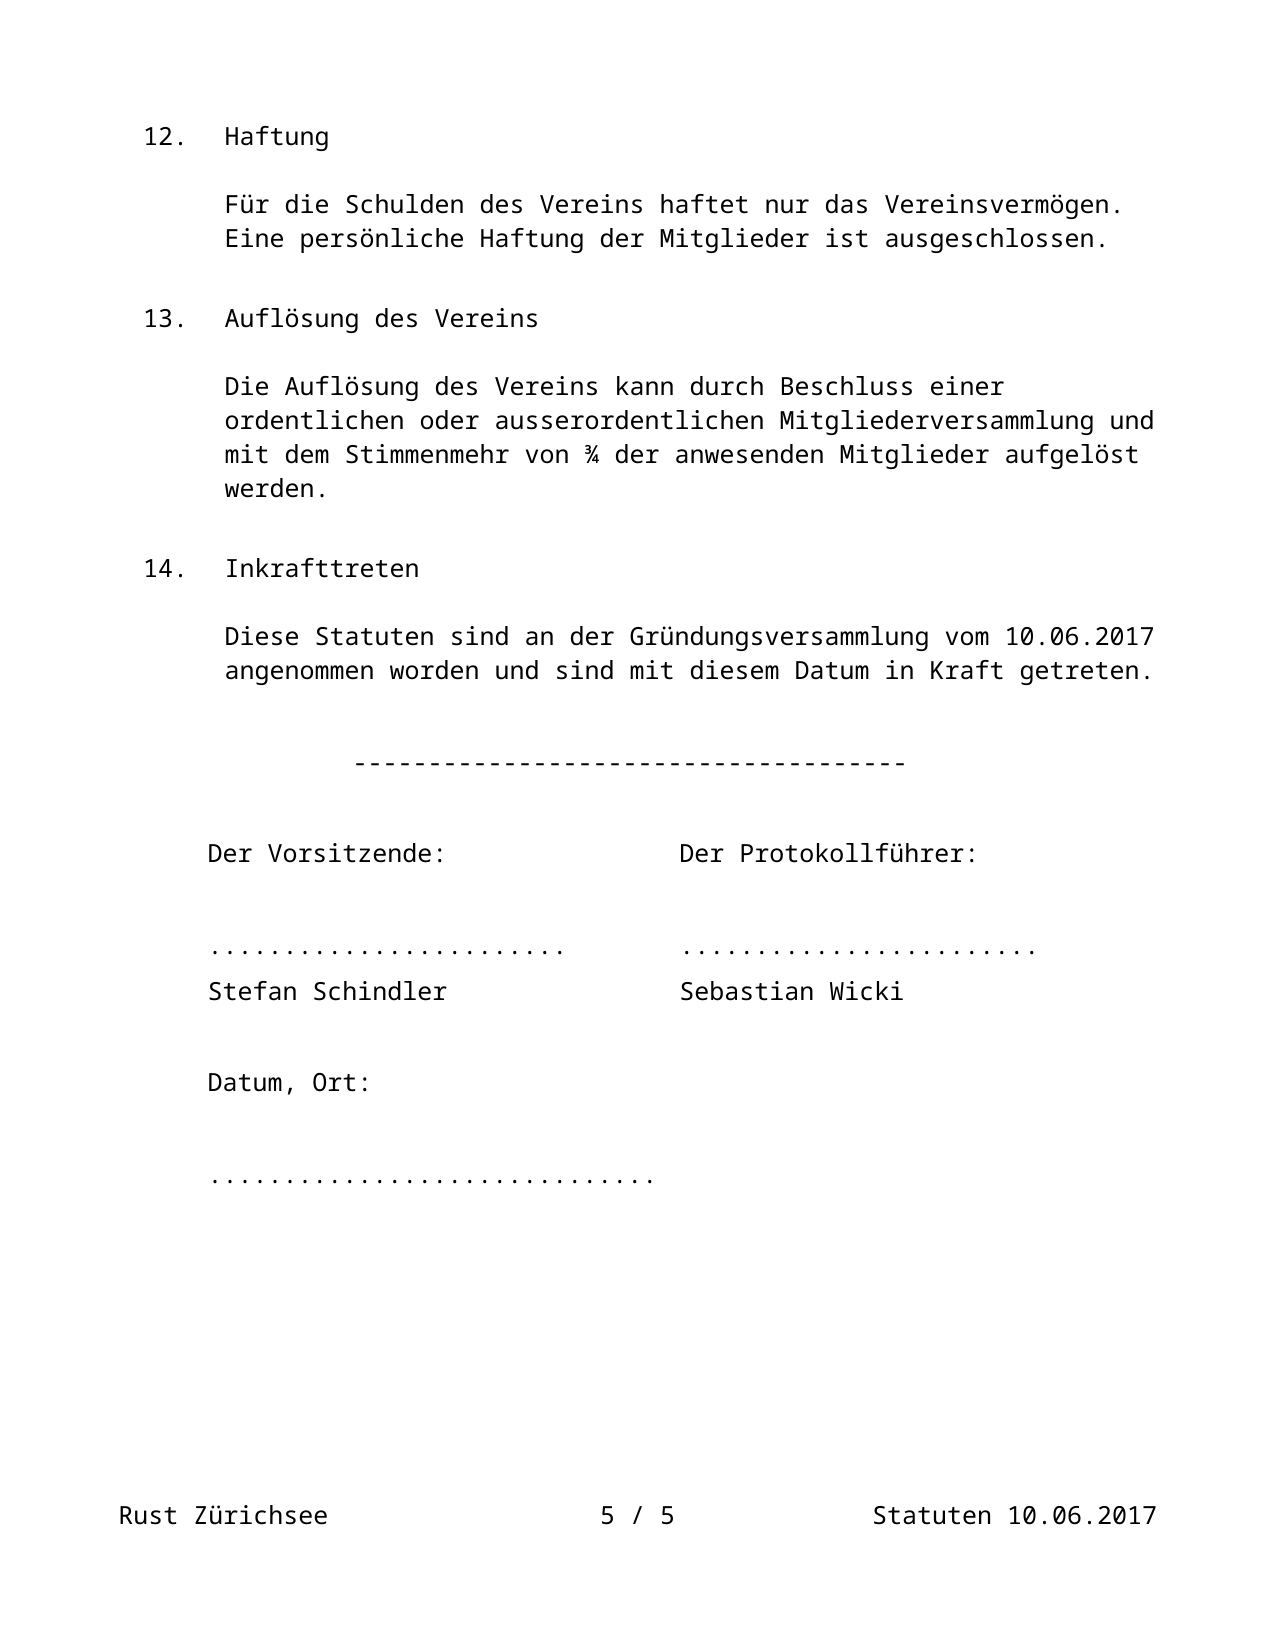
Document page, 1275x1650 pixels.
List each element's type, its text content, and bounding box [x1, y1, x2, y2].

list Haftung Für die Schulden des Vereins haftet nur das Vereinsvermögen. Eine persönliche Haftung der Mitglieder ist ausgeschlossen. [143, 118, 1157, 288]
text Datum, Ort: [118, 1065, 1157, 1099]
text ------------------------------------- [118, 744, 1157, 778]
text Stefan Schindler Sebastian Wicki [118, 973, 1157, 1007]
list Auflösung des Vereins Die Auflösung des Vereins kann durch Beschluss einer ordentlichen oder ausserordentlichen Mitgliederversammlung und mit dem Stimmenmehr von ¾ der anwesenden Mitglieder aufgelöst werden. [143, 300, 1157, 539]
list Inkrafttreten Diese Statuten sind an der Gründungsversammlung vom 10.06.2017 angenommen worden und sind mit diesem Datum in Kraft getreten. [143, 550, 1157, 687]
text ........................ ........................ [118, 928, 1157, 962]
text .............................. [118, 1157, 1157, 1191]
text Der Vorsitzende: Der Protokollführer: [118, 836, 1157, 870]
